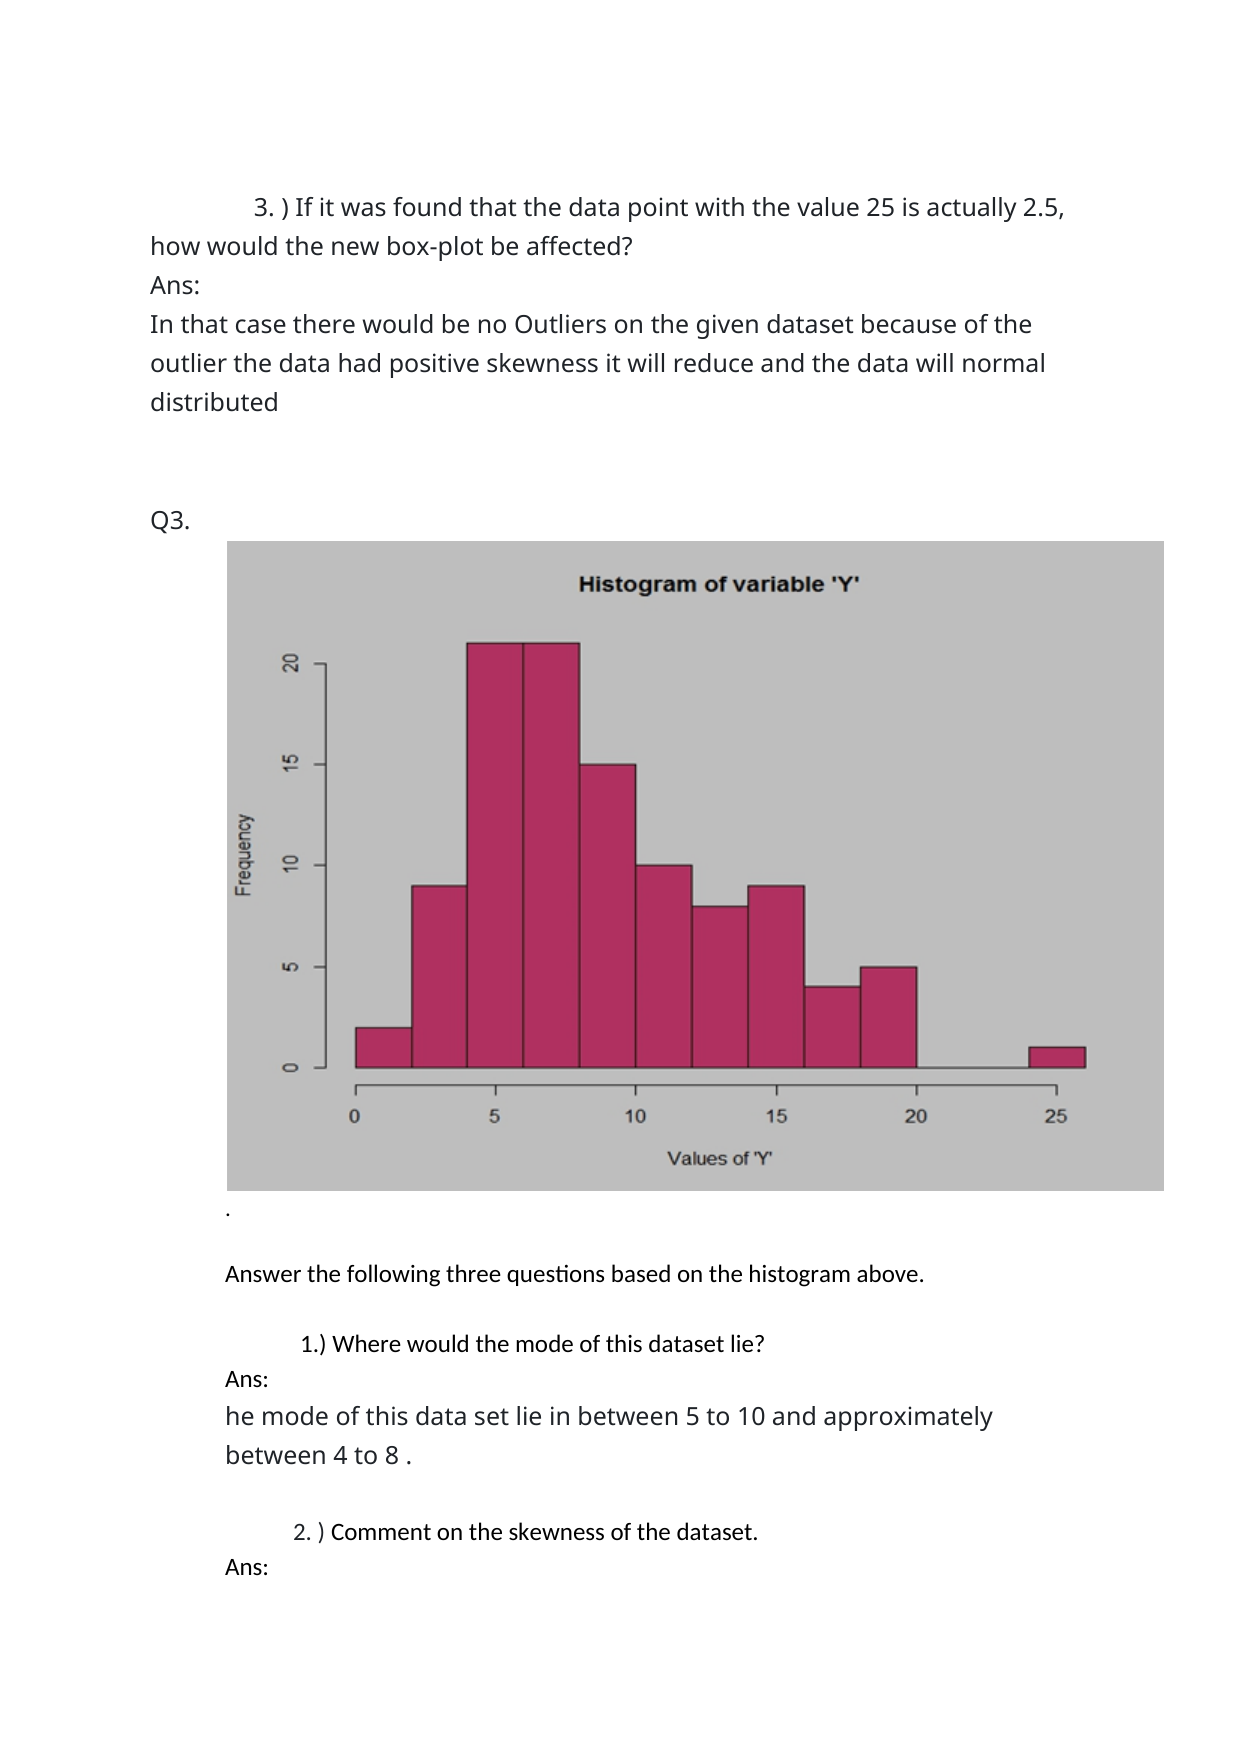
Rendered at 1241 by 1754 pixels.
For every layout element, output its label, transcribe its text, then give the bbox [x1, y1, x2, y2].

text 3. ) If it was found that the data point with the value 25 is actually 2.5, how would the new box-plot be affected? [150, 189, 1090, 262]
text he mode of this data set lie in between 5 to 10 and approximately between 4 to 8 . [225, 1399, 1090, 1472]
text In that case there would be no Outliers on the given dataset because of the outlier the data had positive skewness it will reduce and the data will normal distributed [150, 307, 1090, 419]
text Ans: [225, 1364, 1090, 1394]
text 1.) Where would the mode of this dataset lie? [300, 1329, 1090, 1359]
text Q3. [150, 502, 1090, 537]
text . [225, 542, 1090, 1222]
text Ans: [150, 267, 1090, 302]
text 2. ) Comment on the skewness of the dataset. [225, 1516, 1090, 1547]
text Ans: [225, 1551, 1090, 1582]
text Answer the following three questions based on the histogram above. [225, 1259, 1090, 1289]
